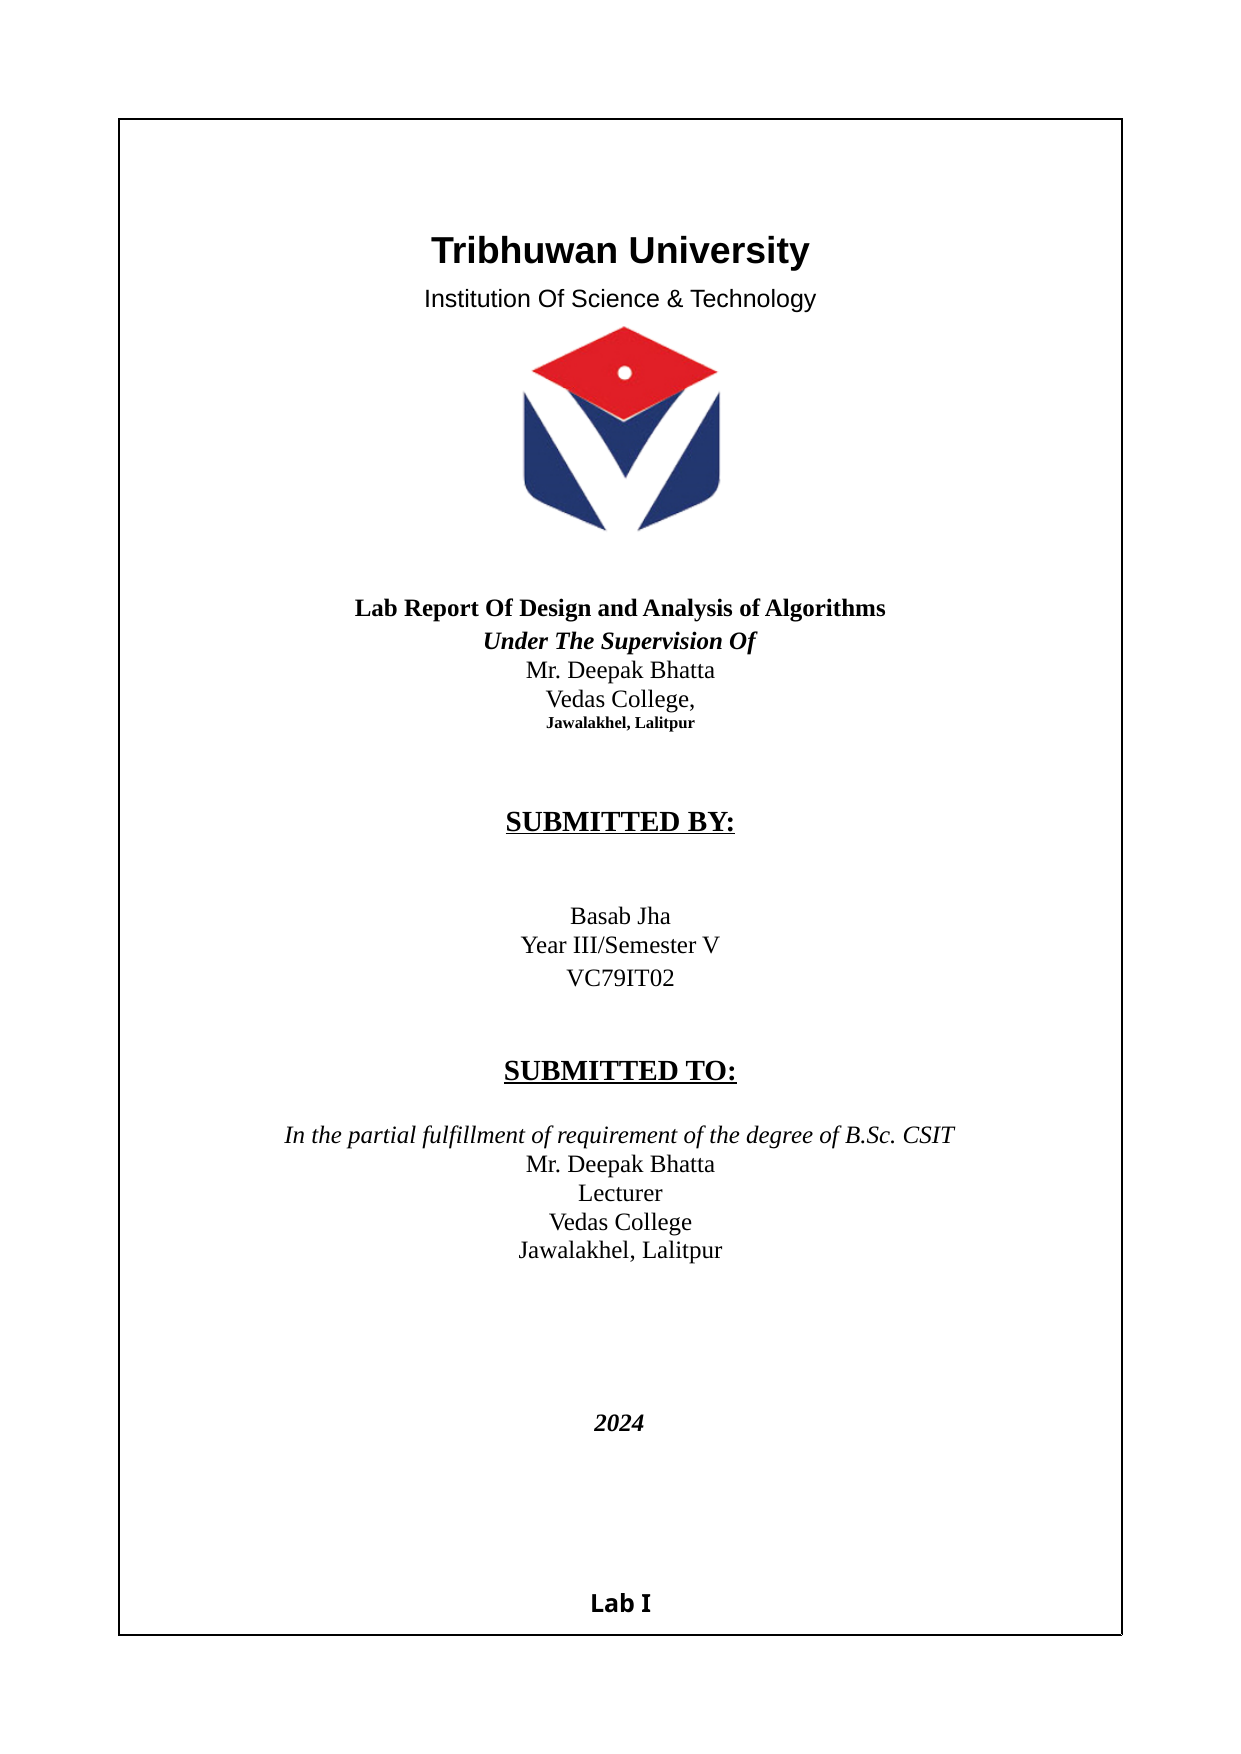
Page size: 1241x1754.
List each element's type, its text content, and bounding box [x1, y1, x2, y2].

text VC79IT02 [123, 963, 1118, 992]
text Mr. Deepak Bhatta [123, 655, 1118, 684]
text Lab I [123, 1586, 1118, 1620]
text Jawalakhel, Lalitpur [123, 1235, 1118, 1264]
text Institution Of Science & Technology [123, 284, 1118, 313]
text Vedas College, [123, 684, 1118, 713]
text Basab Jha [123, 901, 1118, 930]
text Lab Report Of Design and Analysis of Algorithms [123, 593, 1118, 622]
text Mr. Deepak Bhatta [123, 1149, 1118, 1178]
text Lecturer [123, 1178, 1118, 1207]
text Under The Supervision Of [123, 626, 1118, 655]
text Year III/Semester V [123, 930, 1118, 958]
subtitle Tribhuwan University [123, 228, 1118, 271]
text Jawalakhel, Lalitpur [123, 713, 1118, 732]
text In the partial fulfillment of requirement of the degree of B.Sc. CSIT [123, 1087, 1118, 1149]
text 2024 [123, 1408, 1118, 1437]
picture [510, 325, 737, 542]
text SUBMITTED TO: [123, 1053, 1118, 1087]
text Vedas College [123, 1207, 1118, 1235]
text SUBMITTED BY: [123, 804, 1118, 837]
